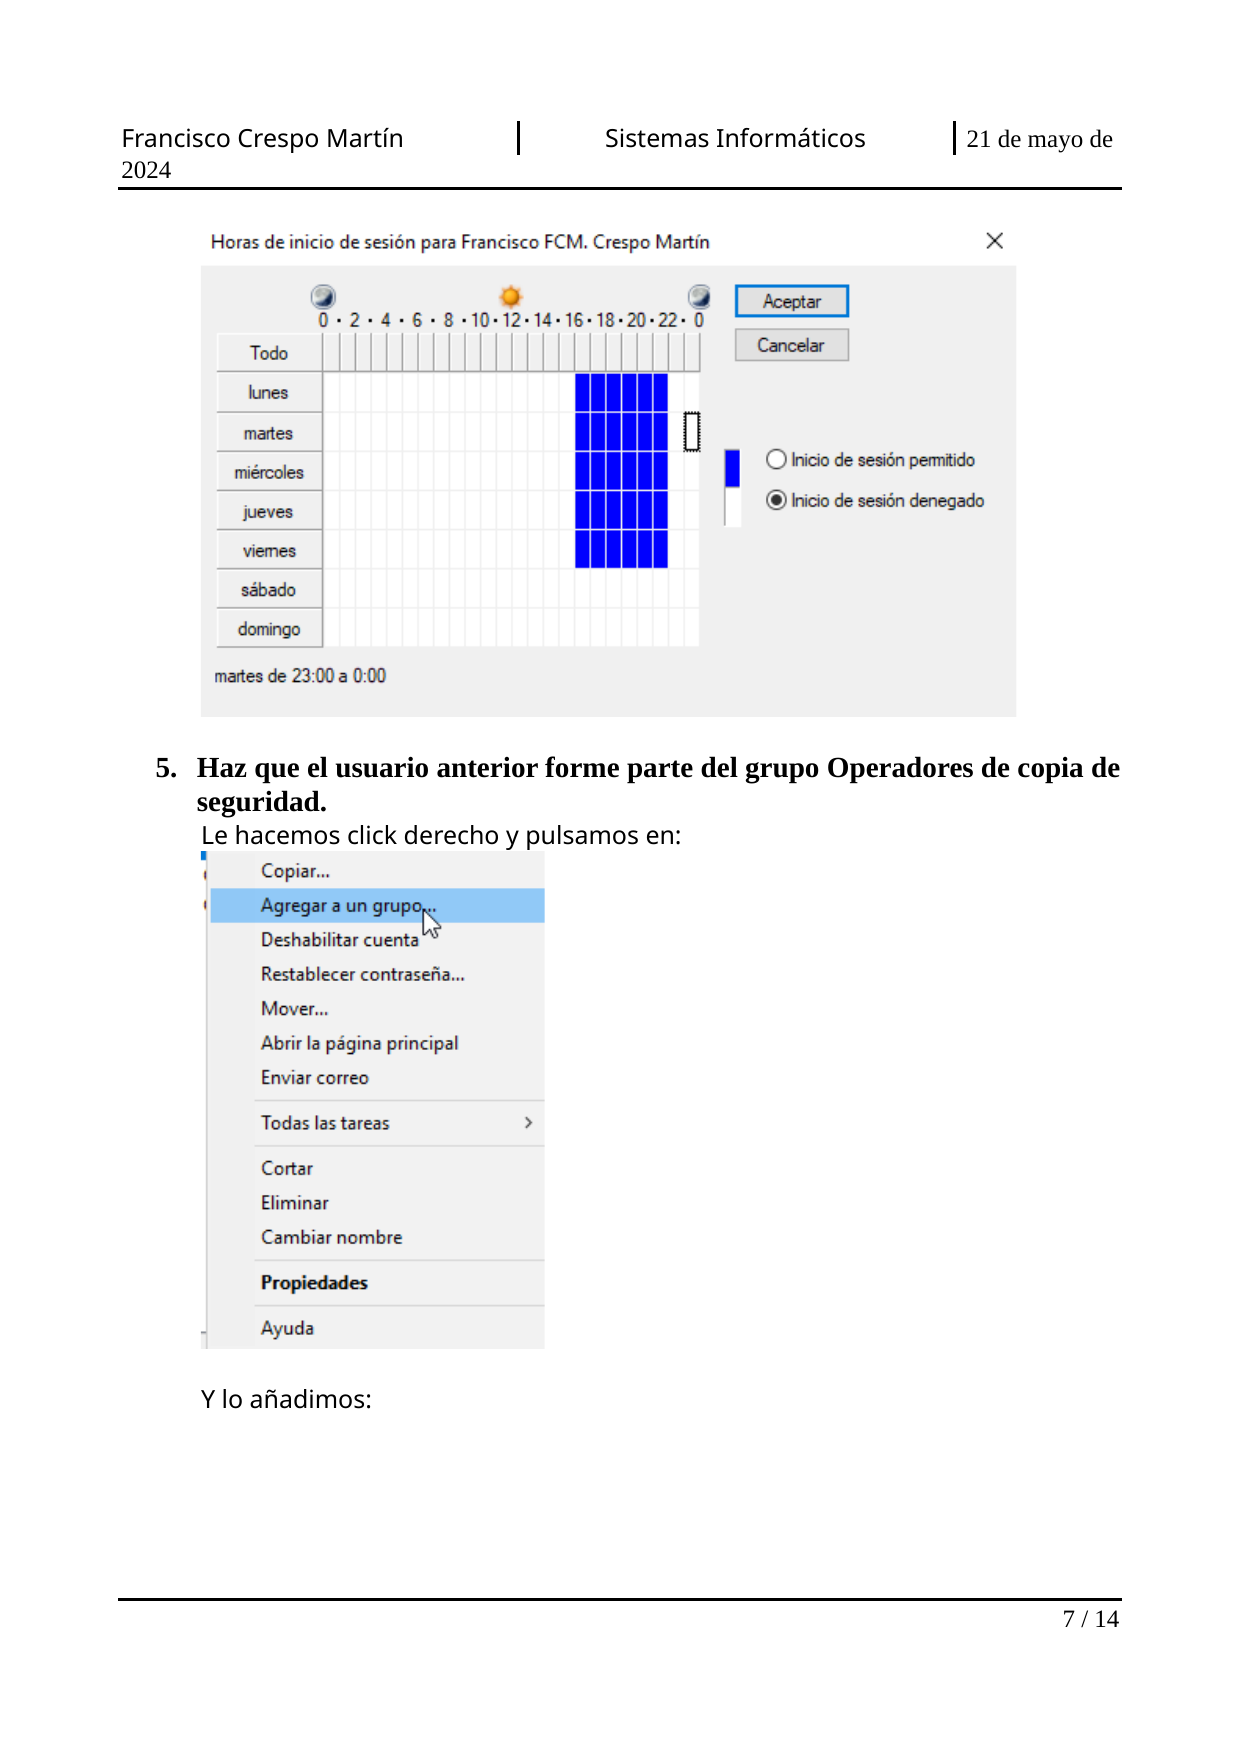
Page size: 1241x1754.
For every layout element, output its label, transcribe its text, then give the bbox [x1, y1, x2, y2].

subtitle Haz que el usuario anterior forme parte del grupo Operadores de copia de seguridad. [155, 750, 1122, 817]
subtitle Y lo añadimos: [201, 1382, 1122, 1416]
subtitle Le hacemos click derecho y pulsamos en: [201, 817, 1122, 851]
picture [200, 851, 545, 1349]
picture [200, 219, 1017, 717]
